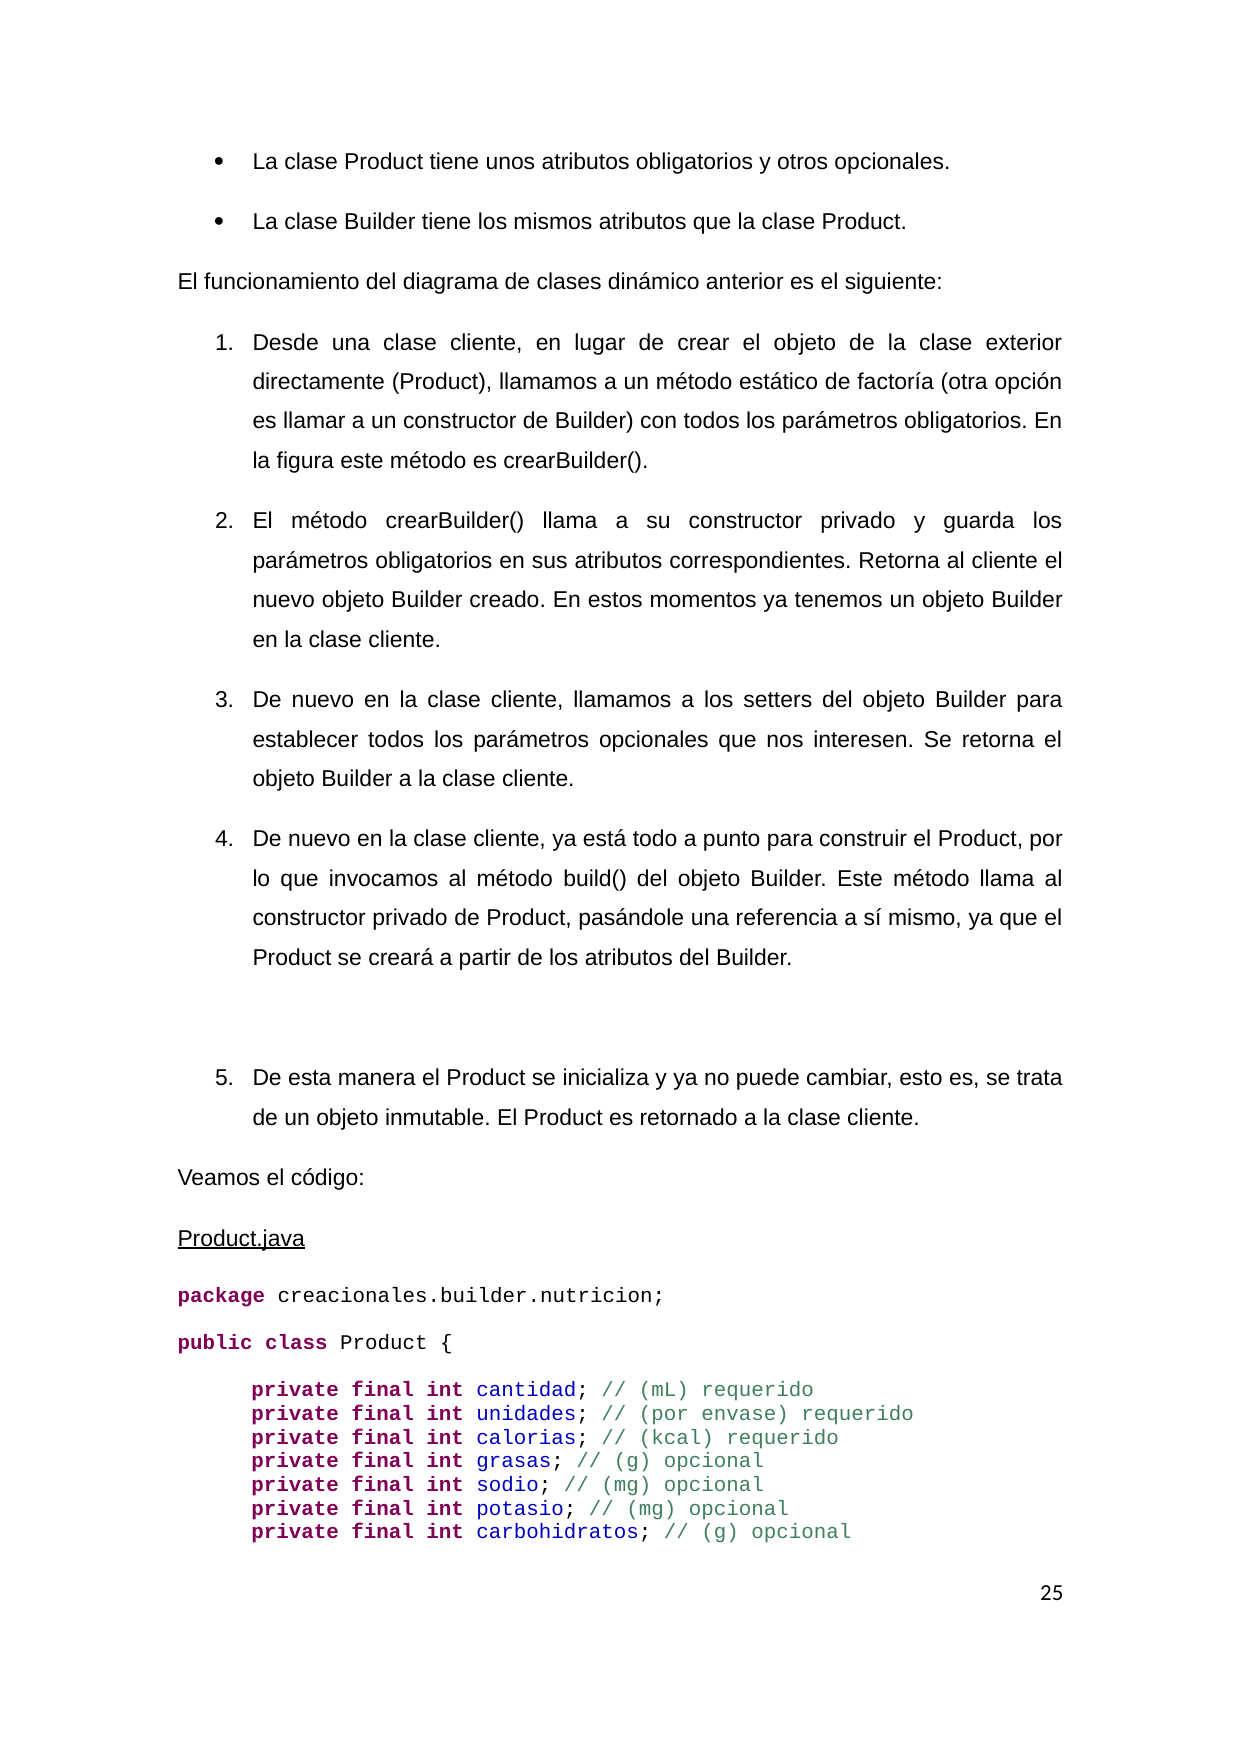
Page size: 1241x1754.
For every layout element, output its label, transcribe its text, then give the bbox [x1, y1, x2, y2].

text private final int potasio; // (mg) opcional [177, 1498, 1063, 1521]
list De nuevo en la clase cliente, ya está todo a punto para construir el Product, por lo que invocamos al método build() del objeto Builder. Este método llama al constructor privado de Product, pasándole una referencia a sí mismo, ya que el Product se creará a partir de los atributos del Builder. [215, 825, 1063, 970]
list Desde una clase cliente, en lugar de crear el objeto de la clase exterior directamente (Product), llamamos a un método estático de factoría (otra opción es llamar a un constructor de Builder) con todos los parámetros obligatorios. En la figura este método es crearBuilder(). [215, 328, 1063, 473]
text private final int carbohidratos; // (g) opcional [177, 1521, 1063, 1545]
text private final int cantidad; // (mL) requerido [177, 1379, 1063, 1403]
text Product.java [177, 1224, 1063, 1251]
text El funcionamiento del diagrama de clases dinámico anterior es el siguiente: [177, 268, 1063, 294]
list La clase Builder tiene los mismos atributos que la clase Product. [215, 208, 1063, 234]
text package creacionales.builder.nutricion; [177, 1285, 1063, 1308]
text private final int grasas; // (g) opcional [177, 1450, 1063, 1474]
text Veamos el código: [177, 1164, 1063, 1191]
list De nuevo en la clase cliente, llamamos a los setters del objeto Builder para establecer todos los parámetros opcionales que nos interesen. Se retorna el objeto Builder a la clase cliente. [215, 686, 1063, 791]
list La clase Product tiene unos atributos obligatorios y otros opcionales. [215, 148, 1063, 174]
list De esta manera el Product se inicializa y ya no puede cambiar, esto es, se trata de un objeto inmutable. El Product es retornado a la clase cliente. [215, 1064, 1063, 1130]
text public class Product { [177, 1332, 1063, 1356]
list El método crearBuilder() llama a su constructor privado y guarda los parámetros obligatorios en sus atributos correspondientes. Retorna al cliente el nuevo objeto Builder creado. En estos momentos ya tenemos un objeto Builder en la clase cliente. [215, 507, 1063, 652]
text private final int calorias; // (kcal) requerido [177, 1427, 1063, 1450]
text private final int sodio; // (mg) opcional [177, 1474, 1063, 1498]
text private final int unidades; // (por envase) requerido [177, 1403, 1063, 1427]
